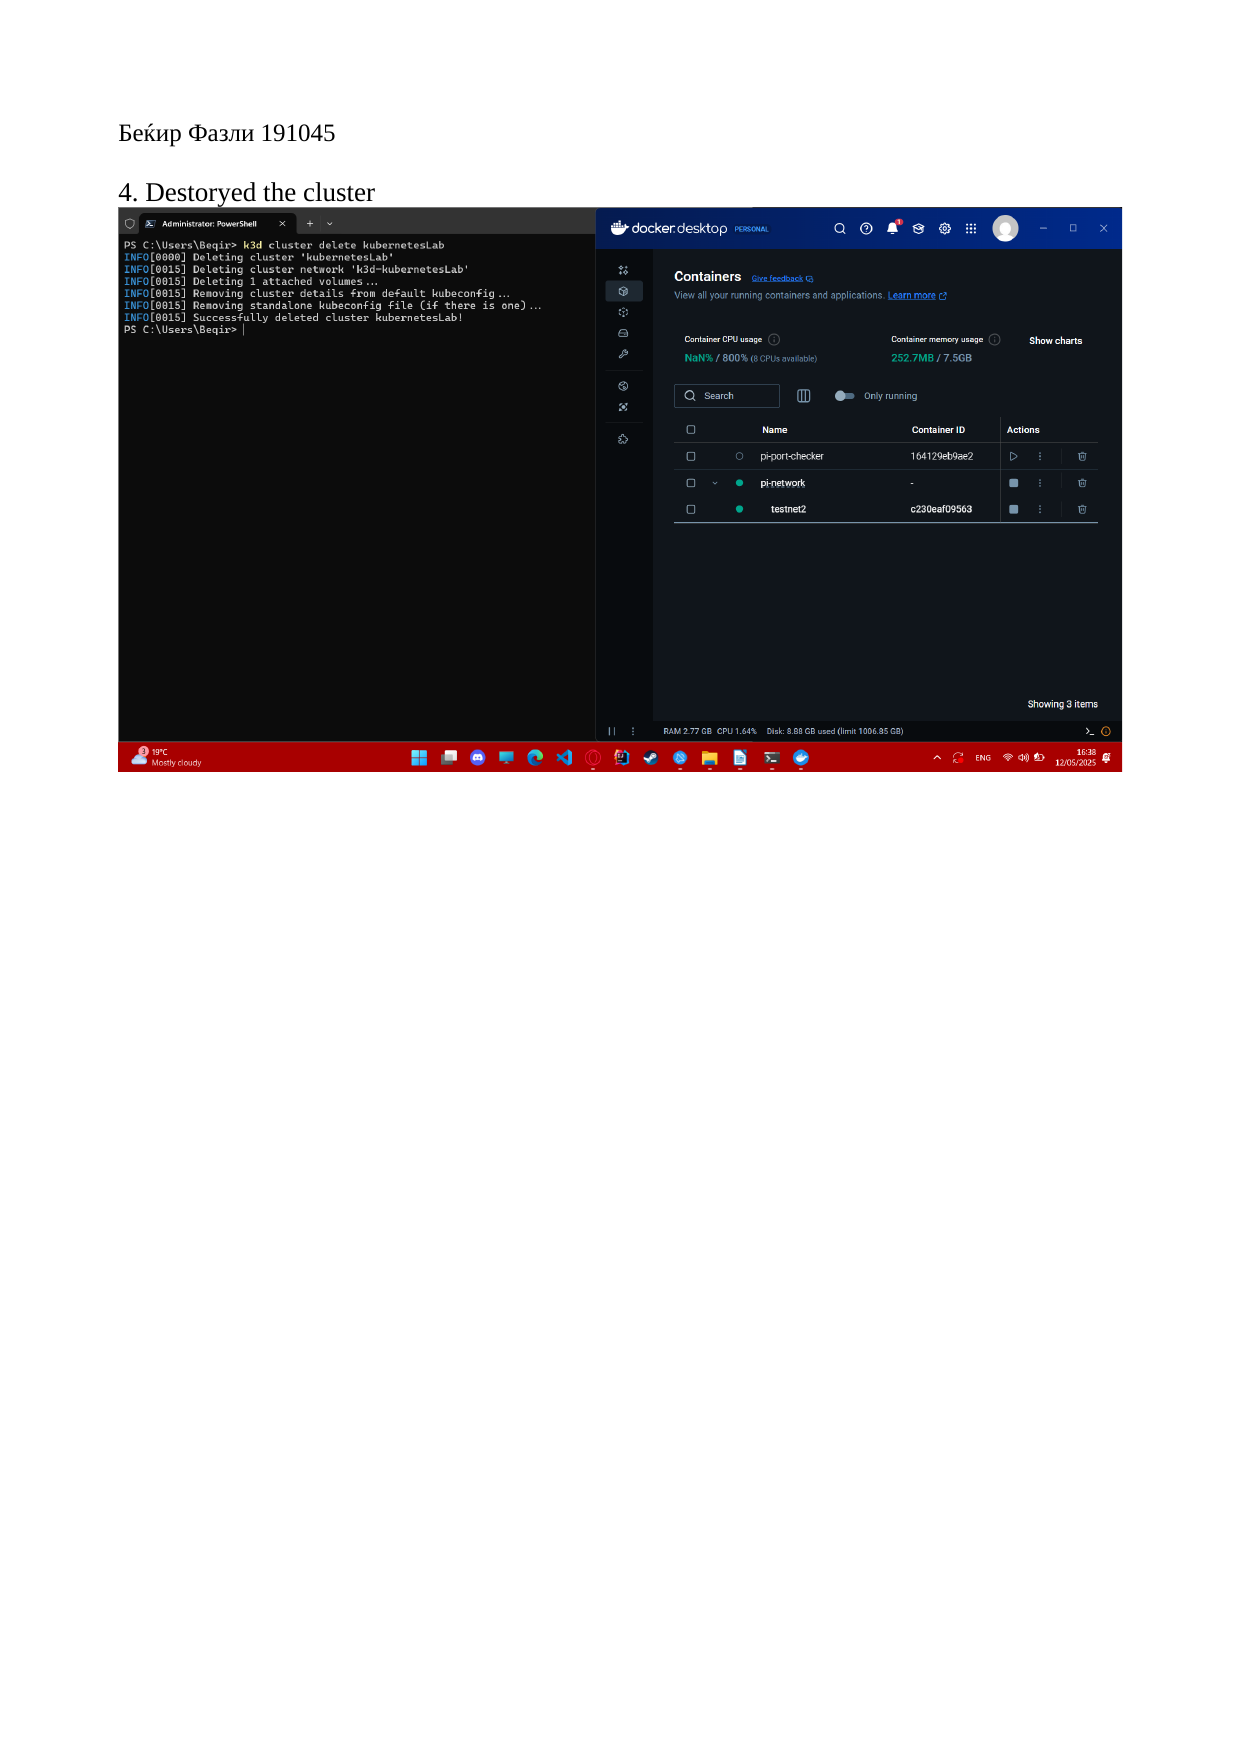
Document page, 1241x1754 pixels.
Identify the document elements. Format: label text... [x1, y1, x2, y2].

picture [118, 207, 1123, 772]
text 4. Destoryed the cluster [118, 176, 1122, 207]
